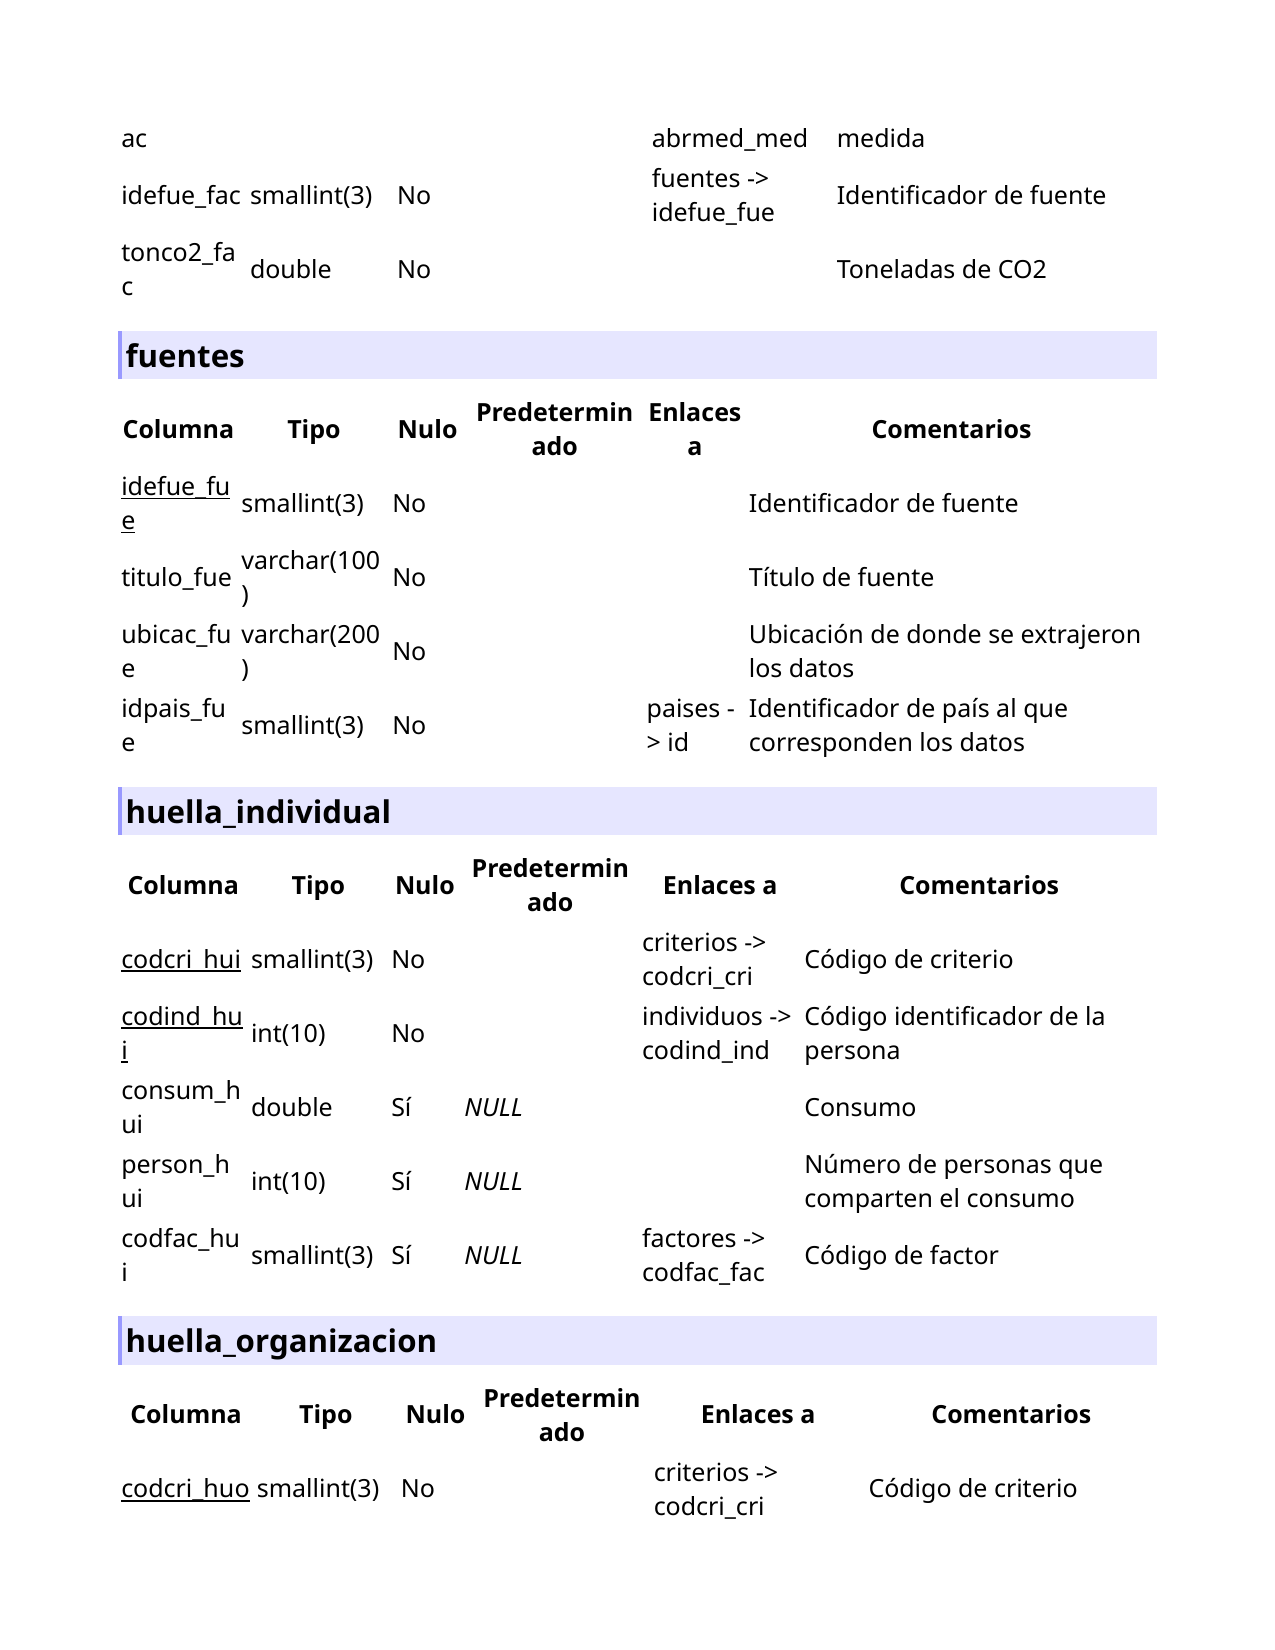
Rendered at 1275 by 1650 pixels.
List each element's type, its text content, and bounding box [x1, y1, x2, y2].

table_cell criterios -> codcri_cri [639, 922, 801, 996]
table_cell fuentes -> idefue_fue [649, 158, 834, 232]
table_cell idefue_fac [118, 158, 247, 232]
table_header Predeterminado [461, 848, 639, 922]
table_cell [473, 1451, 651, 1525]
table_cell criterios -> codcri_cri [651, 1451, 865, 1525]
table_cell Toneladas de CO2 [834, 232, 1157, 306]
table_cell individuos -> codind_ind [639, 996, 801, 1069]
table_header Enlaces a [644, 392, 746, 466]
table_cell No [389, 540, 466, 614]
table_cell [466, 688, 643, 762]
table_cell No [388, 996, 461, 1069]
table_header Nulo [398, 1377, 473, 1451]
table_cell [461, 922, 639, 996]
table_cell double [247, 232, 394, 306]
table_cell [394, 118, 471, 158]
table_cell Identificador de fuente [746, 466, 1157, 540]
table_cell Código de criterio [865, 1451, 1157, 1525]
table_cell [471, 118, 649, 158]
table_cell [466, 540, 643, 614]
table_cell [466, 466, 643, 540]
table_cell ac [118, 118, 247, 158]
table_cell NULL [461, 1144, 639, 1217]
table_cell [471, 232, 649, 306]
table_header Tipo [248, 848, 388, 922]
table_header Columna [118, 392, 238, 466]
table_cell Sí [388, 1218, 461, 1291]
table_cell Número de personas que comparten el consumo [801, 1144, 1157, 1217]
table_cell [466, 614, 643, 688]
table_cell [639, 1144, 801, 1217]
table_cell smallint(3) [248, 922, 388, 996]
table_header Comentarios [801, 848, 1157, 922]
table_header Enlaces a [651, 1377, 865, 1451]
table_cell Consumo [801, 1070, 1157, 1143]
table_cell [644, 466, 746, 540]
table_header Columna [118, 1377, 254, 1451]
table_cell varchar(100) [238, 540, 389, 614]
table_cell medida [834, 118, 1157, 158]
table_header Tipo [238, 392, 389, 466]
table_cell smallint(3) [254, 1451, 398, 1525]
subtitle fuentes [122, 331, 1157, 379]
table_cell int(10) [248, 996, 388, 1069]
table_cell titulo_fue [118, 540, 238, 614]
table_cell Identificador de fuente [834, 158, 1157, 232]
table_header Predeterminado [466, 392, 643, 466]
table_cell varchar(200) [238, 614, 389, 688]
table_cell codfac_hui [118, 1218, 248, 1291]
table_cell NULL [461, 1218, 639, 1291]
table_cell tonco2_fac [118, 232, 247, 306]
table_cell Código identificador de la persona [801, 996, 1157, 1069]
table_header Nulo [389, 392, 466, 466]
table_cell idpais_fue [118, 688, 238, 762]
table_cell [639, 1070, 801, 1143]
table_cell paises -> id [644, 688, 746, 762]
table_cell [644, 540, 746, 614]
table_cell smallint(3) [248, 1218, 388, 1291]
table_cell codind_hui [118, 996, 248, 1069]
table_cell factores -> codfac_fac [639, 1218, 801, 1291]
table_cell smallint(3) [238, 688, 389, 762]
table_cell double [248, 1070, 388, 1143]
table_header Nulo [388, 848, 461, 922]
table_cell No [394, 158, 471, 232]
table_cell Ubicación de donde se extrajeron los datos [746, 614, 1157, 688]
subtitle huella_individual [122, 787, 1157, 835]
table_cell No [398, 1451, 473, 1525]
subtitle huella_organizacion [122, 1316, 1157, 1365]
table_cell [461, 996, 639, 1069]
table_cell [247, 118, 394, 158]
table_cell No [394, 232, 471, 306]
table_cell Código de criterio [801, 922, 1157, 996]
table_cell NULL [461, 1070, 639, 1143]
table_cell No [389, 466, 466, 540]
table_cell [644, 614, 746, 688]
table_cell codcri_hui [118, 922, 248, 996]
table_cell smallint(3) [247, 158, 394, 232]
table_cell Sí [388, 1070, 461, 1143]
table_cell ubicac_fue [118, 614, 238, 688]
table_cell Sí [388, 1144, 461, 1217]
table_header Predeterminado [473, 1377, 651, 1451]
table_cell abrmed_med [649, 118, 834, 158]
table_cell Título de fuente [746, 540, 1157, 614]
table_cell [471, 158, 649, 232]
table_cell Identificador de país al que corresponden los datos [746, 688, 1157, 762]
table_cell [649, 232, 834, 306]
table_header Tipo [254, 1377, 398, 1451]
table_header Enlaces a [639, 848, 801, 922]
table_header Comentarios [746, 392, 1157, 466]
table_cell Código de factor [801, 1218, 1157, 1291]
table_cell consum_hui [118, 1070, 248, 1143]
table_cell No [389, 614, 466, 688]
table_cell codcri_huo [118, 1451, 254, 1525]
table_header Columna [118, 848, 248, 922]
table_cell int(10) [248, 1144, 388, 1217]
table_cell No [389, 688, 466, 762]
table_cell smallint(3) [238, 466, 389, 540]
table_header Comentarios [865, 1377, 1157, 1451]
table_cell person_hui [118, 1144, 248, 1217]
table_cell No [388, 922, 461, 996]
table_cell idefue_fue [118, 466, 238, 540]
